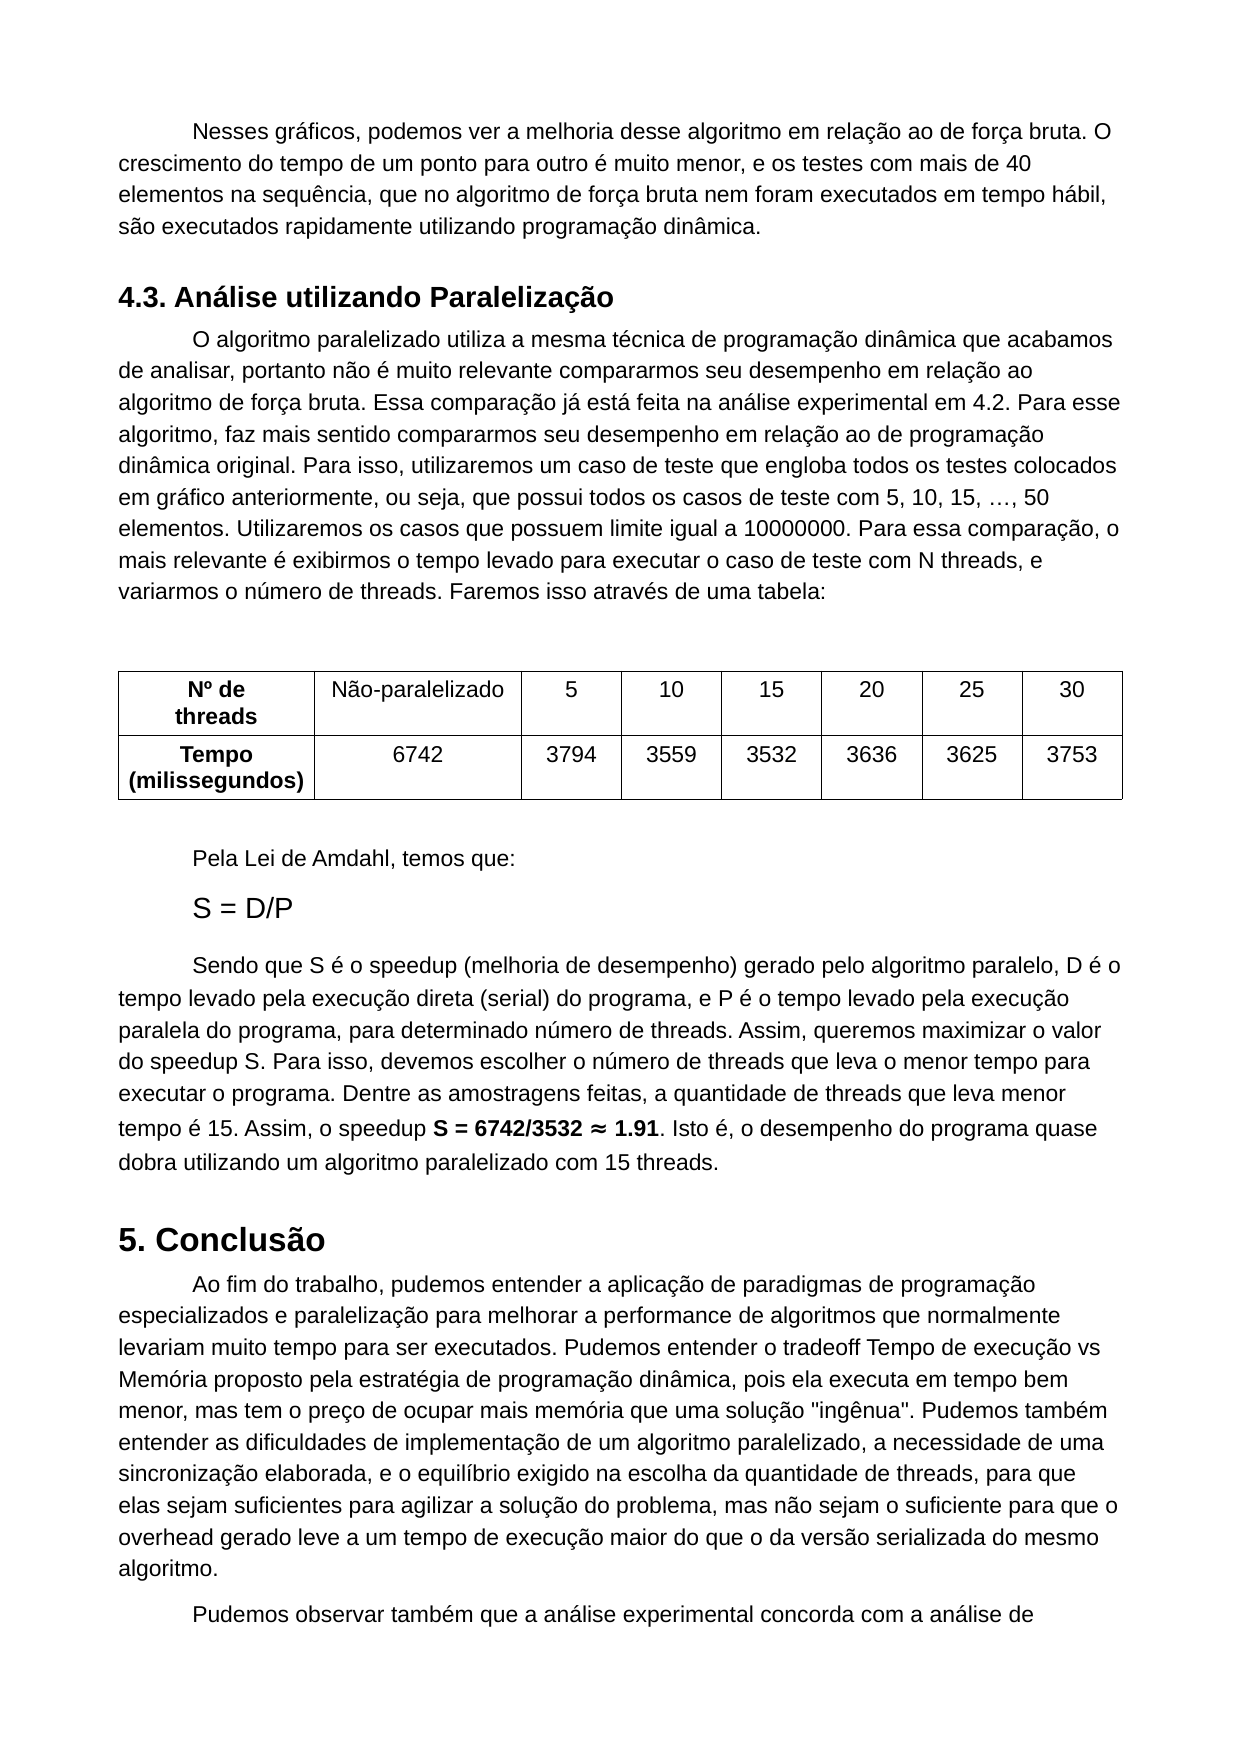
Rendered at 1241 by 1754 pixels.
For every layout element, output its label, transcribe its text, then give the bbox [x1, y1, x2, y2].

table_cell Tempo (milissegundos) [119, 736, 314, 799]
text O algoritmo paralelizado utiliza a mesma técnica de programação dinâmica que acabamos de analisar, portanto não é muito relevante compararmos seu desempenho em relação ao algoritmo de força bruta. Essa comparação já está feita na análise experimental em 4.2. Para esse algoritmo, faz mais sentido compararmos seu desempenho em relação ao de programação dinâmica original. Para isso, utilizaremos um caso de teste que engloba todos os testes colocados em gráfico anteriormente, ou seja, que possui todos os casos de teste com 5, 10, 15, …, 50 elementos. Utilizaremos os casos que possuem limite igual a 10000000. Para essa comparação, o mais relevante é exibirmos o tempo levado para executar o caso de teste com N threads, e variarmos o número de threads. Faremos isso através de uma tabela: [118, 326, 1122, 605]
table_header 10 [622, 672, 721, 735]
table_cell 3753 [1023, 736, 1122, 799]
table_header Não-paralelizado [315, 672, 521, 735]
text Ao fim do trabalho, pudemos entender a aplicação de paradigmas de programação especializados e paralelização para melhorar a performance de algoritmos que normalmente levariam muito tempo para ser executados. Pudemos entender o tradeoff Tempo de execução vs Memória proposto pela estratégia de programação dinâmica, pois ela executa em tempo bem menor, mas tem o preço de ocupar mais memória que uma solução "ingênua". Pudemos também entender as dificuldades de implementação de um algoritmo paralelizado, a necessidade de uma sincronização elaborada, e o equilíbrio exigido na escolha da quantidade de threads, para que elas sejam suficientes para agilizar a solução do problema, mas não sejam o suficiente para que o overhead gerado leve a um tempo de execução maior do que o da versão serializada do mesmo algoritmo. [118, 1271, 1122, 1581]
table_header 20 [822, 672, 922, 735]
table_header 5 [522, 672, 621, 735]
table_cell 3532 [722, 736, 821, 799]
text Nesses gráficos, podemos ver a melhoria desse algoritmo em relação ao de força bruta. O crescimento do tempo de um ponto para outro é muito menor, e os testes com mais de 40 elementos na sequência, que no algoritmo de força bruta nem foram executados em tempo hábil, são executados rapidamente utilizando programação dinâmica. [118, 118, 1122, 239]
table_cell 3559 [622, 736, 721, 799]
table_cell 3636 [822, 736, 922, 799]
subtitle 4.3. Análise utilizando Paralelização [118, 280, 1122, 313]
subtitle 5. Conclusão [118, 1220, 1122, 1258]
table_cell 6742 [315, 736, 521, 799]
table_header Nº de threads [119, 672, 314, 735]
table_cell 3625 [923, 736, 1022, 799]
table_header 15 [722, 672, 821, 735]
text S = D/P [118, 892, 1122, 925]
text Pudemos observar também que a análise experimental concorda com a análise de [118, 1601, 1122, 1627]
table_header 30 [1023, 672, 1122, 735]
table_header 25 [923, 672, 1022, 735]
text Pela Lei de Amdahl, temos que: [118, 845, 1122, 872]
table_cell 3794 [522, 736, 621, 799]
text Sendo que S é o speedup (melhoria de desempenho) gerado pelo algoritmo paralelo, D é o tempo levado pela execução direta (serial) do programa, e P é o tempo levado pela execução paralela do programa, para determinado número de threads. Assim, queremos maximizar o valor do speedup S. Para isso, devemos escolher o número de threads que leva o menor tempo para executar o programa. Dentre as amostragens feitas, a quantidade de threads que leva menor tempo é 15. Assim, o speedup S = 6742/3532 ≈ 1.91. Isto é, o desempenho do programa quase dobra utilizando um algoritmo paralelizado com 15 threads. [118, 946, 1122, 1175]
